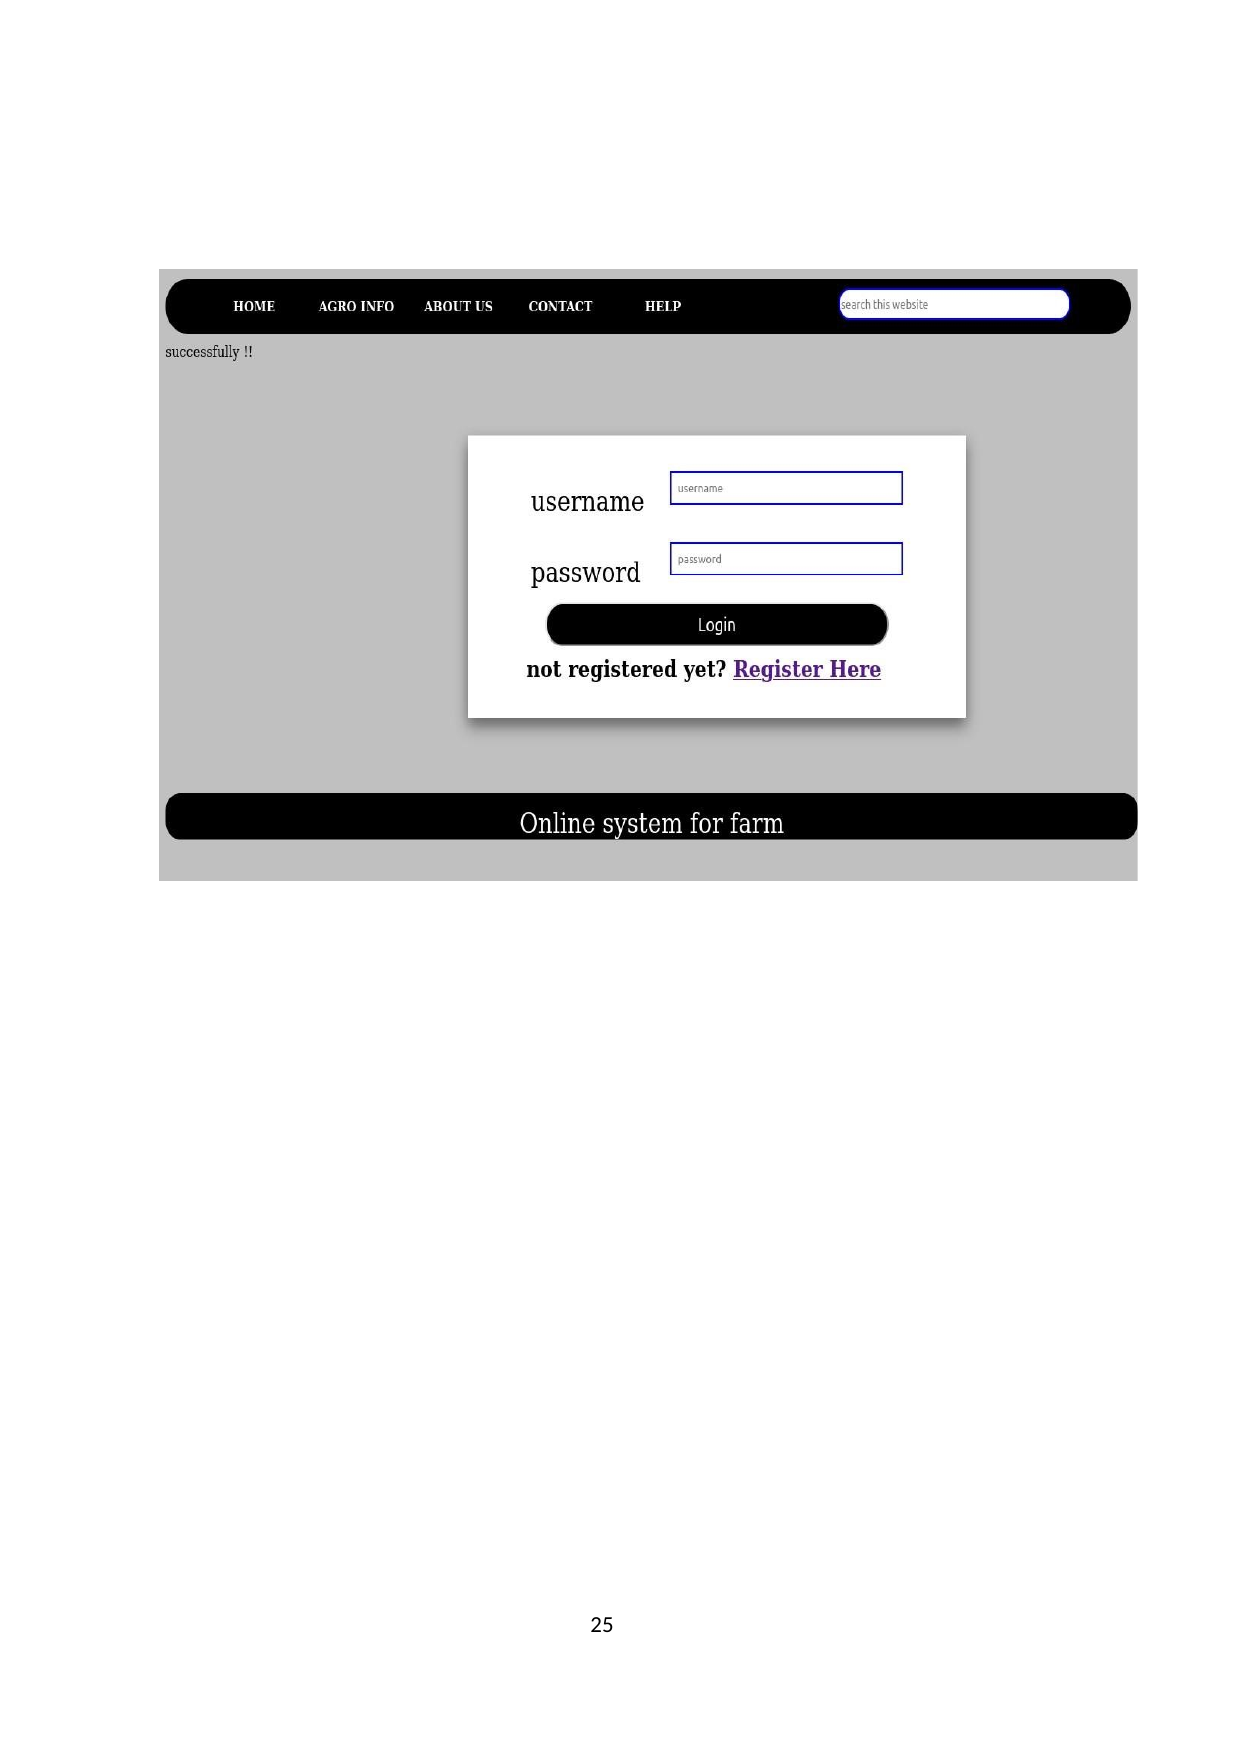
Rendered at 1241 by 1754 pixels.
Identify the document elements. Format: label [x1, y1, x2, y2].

picture [159, 269, 1138, 881]
